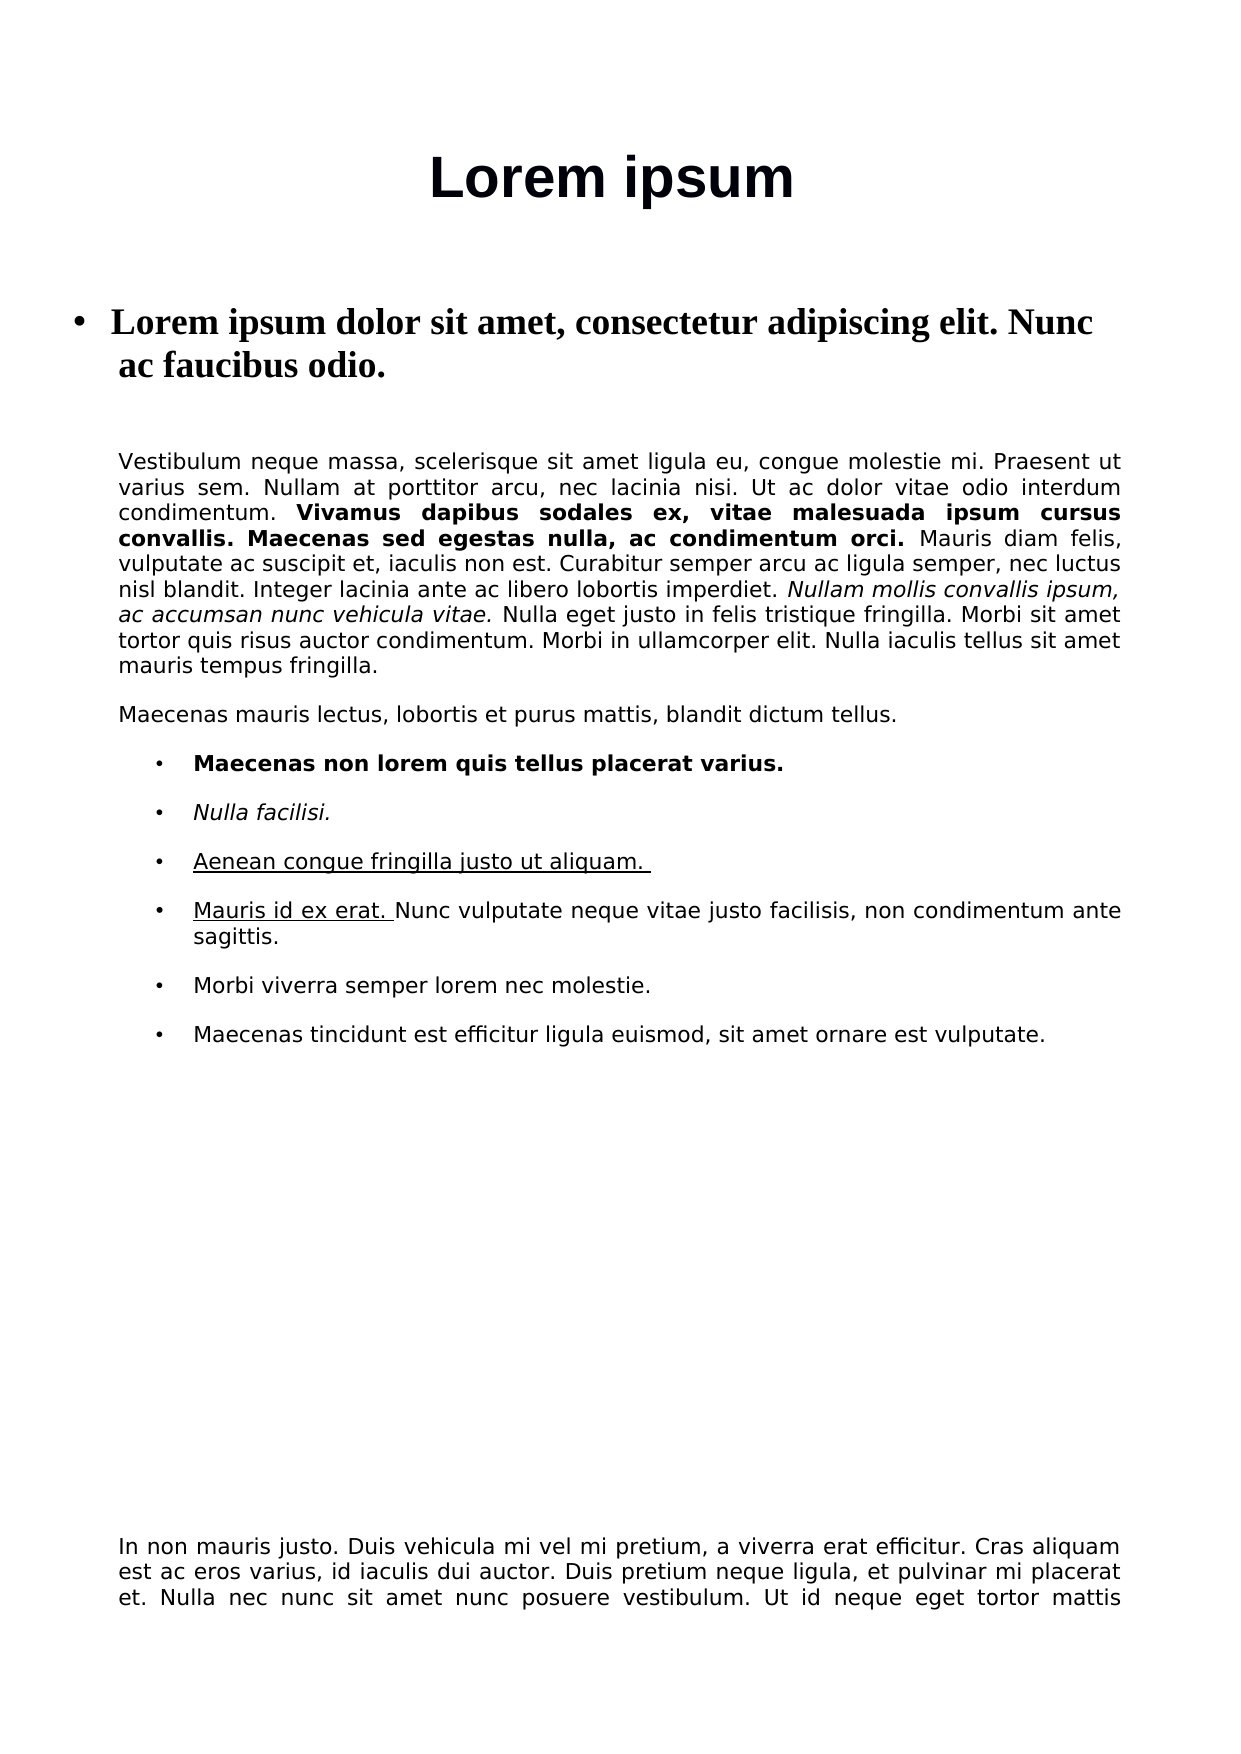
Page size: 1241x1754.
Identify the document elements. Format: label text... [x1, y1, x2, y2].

list Mauris id ex erat. Nunc vulputate neque vitae justo facilisis, non condimentum ante sagittis. [156, 898, 1122, 949]
list Aenean congue fringilla justo ut aliquam. [156, 849, 1122, 875]
list Nulla facilisi. [156, 800, 1122, 826]
text Lorem ipsum [118, 143, 1122, 210]
text In non mauris justo. Duis vehicula mi vel mi pretium, a viverra erat efficitur. Cras aliquam est ac eros varius, id iaculis dui auctor. Duis pretium neque ligula, et pulvinar mi placerat et. Nulla nec nunc sit amet nunc posuere vestibulum. Ut id neque eget tortor mattis [118, 1534, 1122, 1610]
list Lorem ipsum dolor sit amet, consectetur adipiscing elit. Nunc ac faucibus odio. [118, 299, 1122, 385]
text Vestibulum neque massa, scelerisque sit amet ligula eu, congue molestie mi. Praesent ut varius sem. Nullam at porttitor arcu, nec lacinia nisi. Ut ac dolor vitae odio interdum condimentum. Vivamus dapibus sodales ex, vitae malesuada ipsum cursus convallis. Maecenas sed egestas nulla, ac condimentum orci. Mauris diam felis, vulputate ac suscipit et, iaculis non est. Curabitur semper arcu ac ligula semper, nec luctus nisl blandit. Integer lacinia ante ac libero lobortis imperdiet. Nullam mollis convallis ipsum, ac accumsan nunc vehicula vitae. Nulla eget justo in felis tristique fringilla. Morbi sit amet tortor quis risus auctor condimentum. Morbi in ullamcorper elit. Nulla iaculis tellus sit amet mauris tempus fringilla. [118, 449, 1122, 679]
list Morbi viverra semper lorem nec molestie. [156, 973, 1122, 998]
text Maecenas mauris lectus, lobortis et purus mattis, blandit dictum tellus. [118, 702, 1122, 728]
list Maecenas tincidunt est efficitur ligula euismod, sit amet ornare est vulputate. [156, 1022, 1122, 1047]
list Maecenas non lorem quis tellus placerat varius. [156, 751, 1122, 777]
